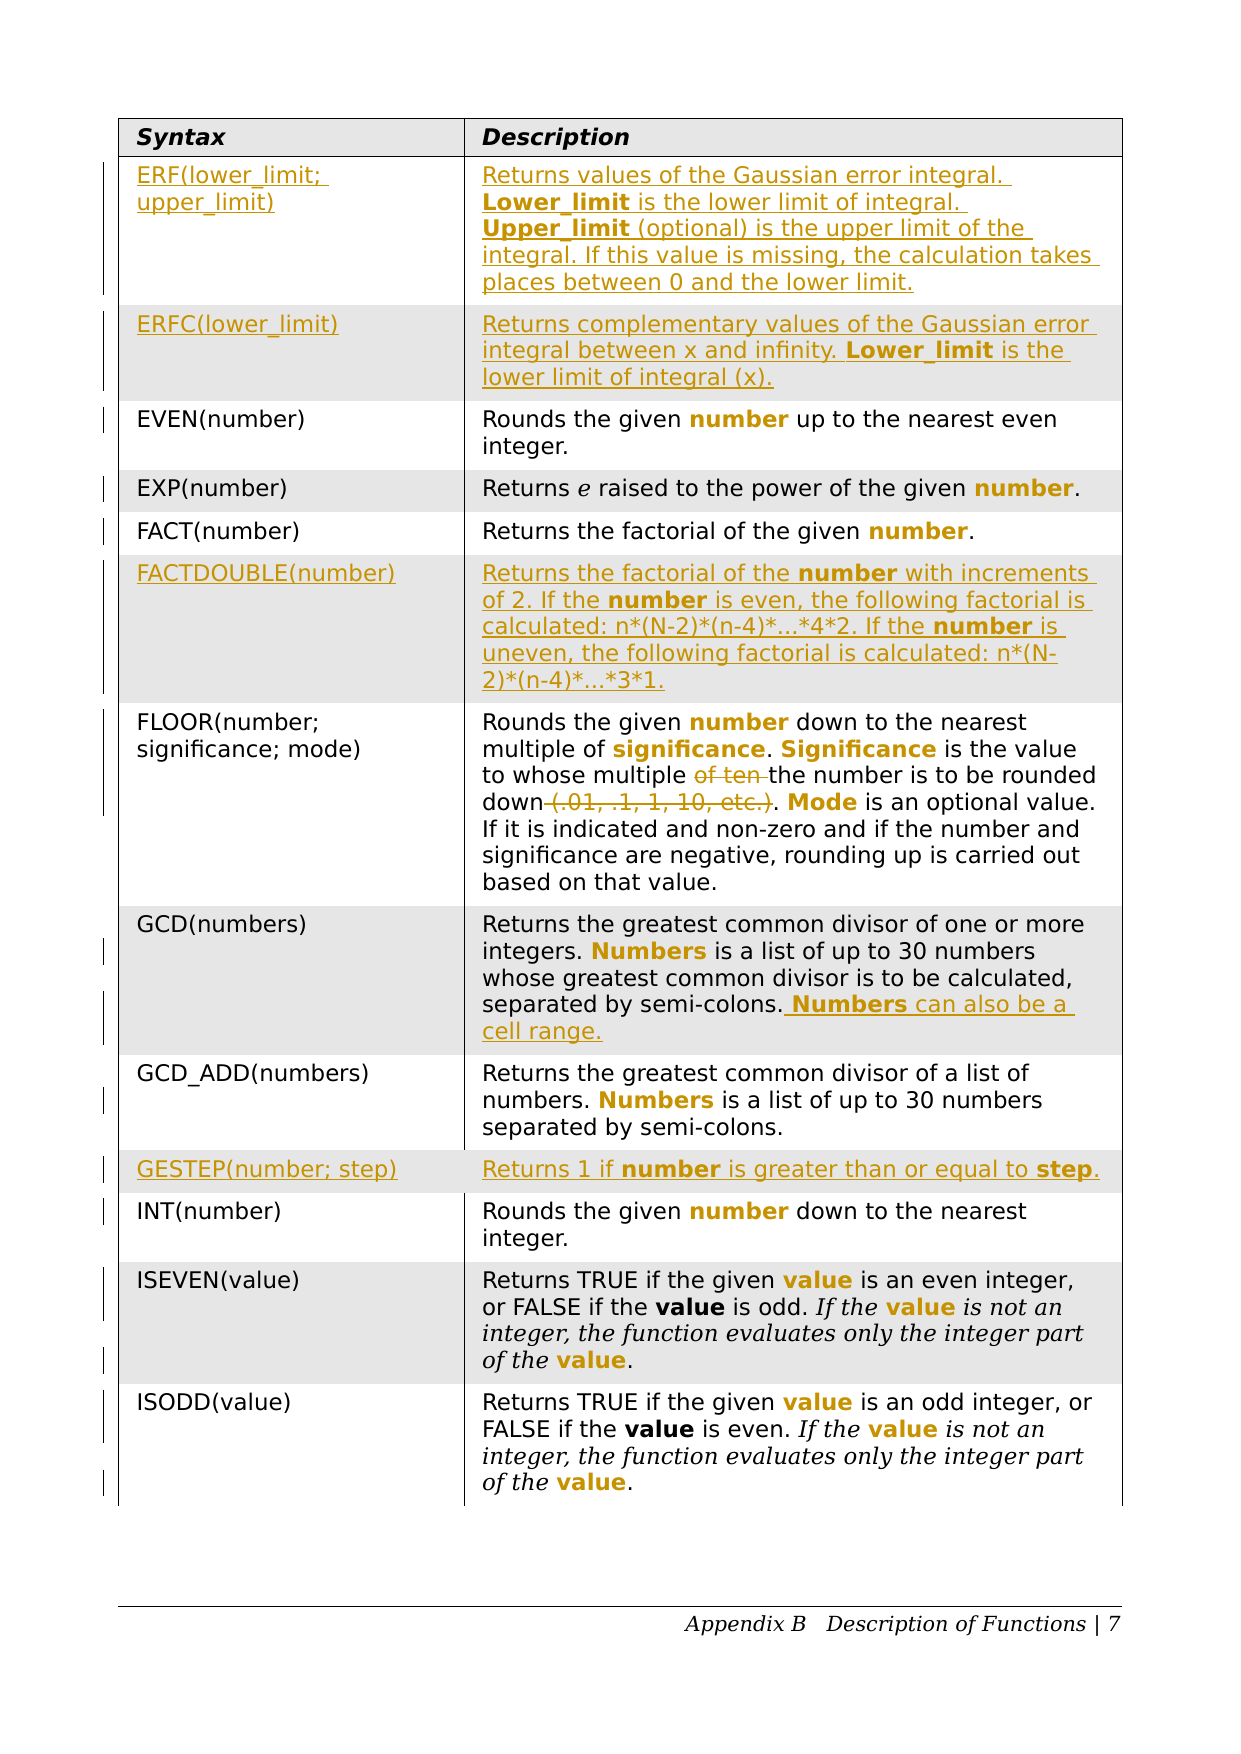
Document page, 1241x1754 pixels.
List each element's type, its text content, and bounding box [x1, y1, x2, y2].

table_cell EVEN(number) [119, 401, 464, 470]
table_cell Returns 1 if number is greater than or equal to step. [464, 1150, 1122, 1193]
table_cell Returns the greatest common divisor of one or more integers. Numbers is a list of up to 30 numbers whose greatest common divisor is to be calculated, separated by semi-colons. Numbers can also be a cell range. [465, 906, 1122, 1055]
table_cell Rounds the given number up to the nearest even integer. [465, 401, 1122, 470]
table_cell Returns the greatest common divisor of a list of numbers. Numbers is a list of up to 30 numbers separated by semi-colons. [465, 1055, 1122, 1150]
table_header Description [465, 119, 1122, 156]
table_cell GESTEP(number; step) [119, 1150, 464, 1193]
table_cell FACTDOUBLE(number) [119, 555, 464, 703]
table_cell Rounds the given number down to the nearest integer. [465, 1193, 1122, 1262]
table_cell Returns the factorial of the given number. [465, 512, 1122, 554]
table_cell Returns TRUE if the given value is an even integer, or FALSE if the value is odd. If the value is not an integer, the function evaluates only the integer part of the value. [465, 1262, 1122, 1384]
table_cell GCD(numbers) [119, 906, 464, 1055]
table_header Syntax [119, 119, 464, 156]
table_cell FLOOR(number; significance; mode) [119, 704, 464, 906]
table_cell Returns TRUE if the given value is an odd integer, or FALSE if the value is even. If the value is not an integer, the function evaluates only the integer part of the value. [465, 1384, 1122, 1506]
table_cell GCD_ADD(numbers) [119, 1055, 464, 1150]
table_cell EXP(number) [119, 470, 464, 512]
table_cell Returns complementary values of the Gaussian error integral between x and infinity. Lower_limit is the lower limit of integral (x). [465, 305, 1122, 401]
table_cell FACT(number) [119, 512, 464, 554]
table_cell Returns the factorial of the number with increments of 2. If the number is even, the following factorial is calculated: n*(N-2)*(n-4)*...*4*2. If the number is uneven, the following factorial is calculated: n*(N-2)*(n-4)*...*3*1. [465, 555, 1122, 703]
table_cell ISEVEN(value) [119, 1262, 464, 1384]
table_cell ISODD(value) [119, 1384, 464, 1506]
table_cell Returns e raised to the power of the given number. [465, 470, 1122, 512]
table_cell INT(number) [119, 1193, 464, 1262]
table_cell ERFC(lower_limit) [119, 305, 464, 401]
table_cell ERF(lower_limit; upper_limit) [119, 157, 464, 305]
table_cell Rounds the given number down to the nearest multiple of significance. Significance is the value to whose multiple the number is to be rounded down. Mode is an optional value. If it is indicated and non-zero and if the number and significance are negative, rounding up is carried out based on that value. [465, 704, 1122, 906]
table_cell Returns values of the Gaussian error integral. Lower_limit is the lower limit of integral. Upper_limit (optional) is the upper limit of the integral. If this value is missing, the calculation takes places between 0 and the lower limit. [465, 157, 1122, 305]
